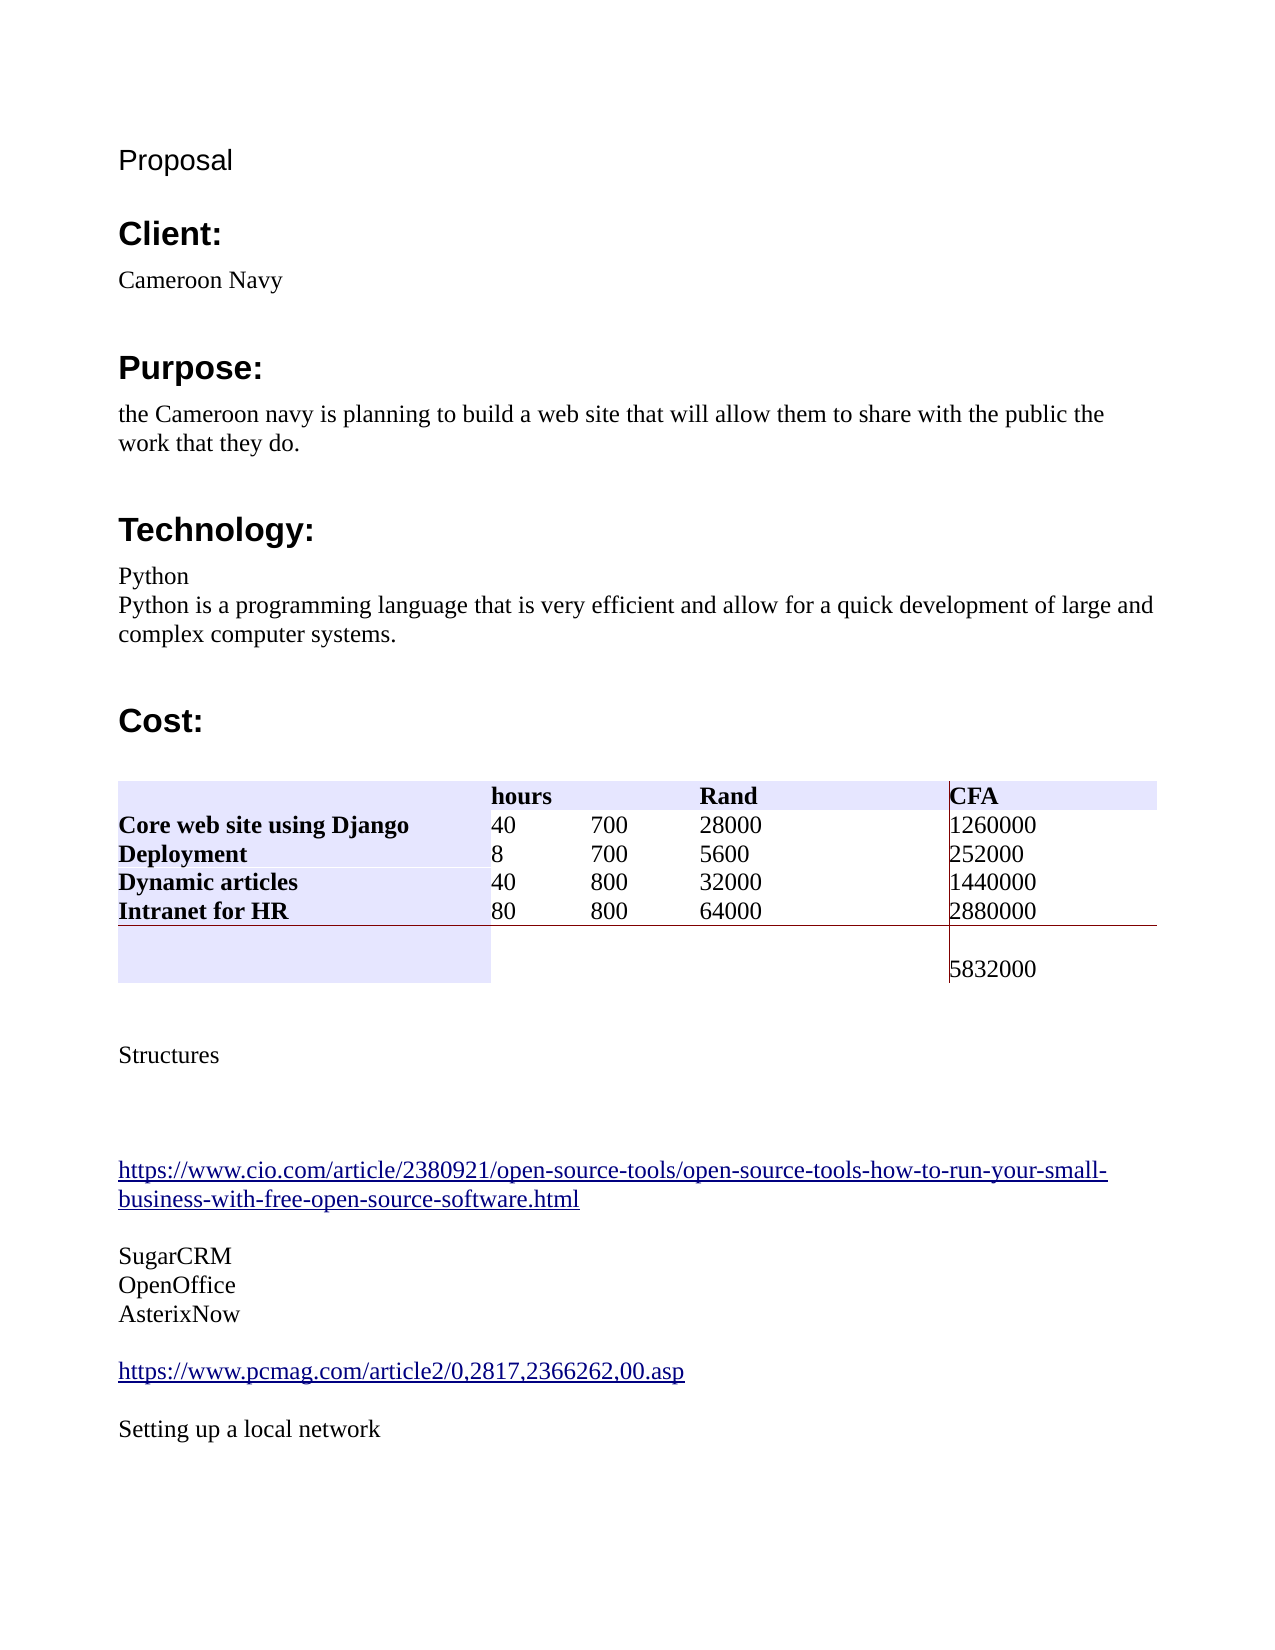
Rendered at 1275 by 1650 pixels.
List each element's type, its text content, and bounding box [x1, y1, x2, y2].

table_header hours [491, 781, 590, 810]
table_cell 5832000 [950, 954, 1157, 983]
table_cell [590, 926, 699, 954]
text AsterixNow [118, 1299, 1157, 1328]
table_cell [590, 954, 699, 983]
text OpenOffice [118, 1270, 1157, 1299]
text SugarCRM [118, 1241, 1157, 1270]
subtitle Technology: [118, 510, 1157, 549]
table_cell 800 [590, 868, 699, 896]
table_cell Intranet for HR [118, 896, 491, 925]
subtitle Purpose: [118, 348, 1157, 386]
text Python is a programming language that is very efficient and allow for a quick development of large and complex computer systems. [118, 590, 1157, 648]
table_cell 700 [590, 810, 699, 839]
table_cell 5600 [699, 839, 949, 867]
table_cell [699, 954, 949, 983]
table_header Rand [699, 781, 949, 810]
table_cell 700 [590, 839, 699, 867]
table_cell 1260000 [950, 810, 1157, 839]
table_cell [491, 954, 590, 983]
subtitle Client: [118, 214, 1157, 253]
table_cell 80 [491, 896, 590, 925]
table_cell 8 [491, 839, 590, 867]
table_header CFA [950, 781, 1157, 810]
text https://www.pcmag.com/article2/0,2817,2366262,00.asp [118, 1356, 1157, 1385]
table_cell [118, 926, 491, 954]
table_cell 28000 [699, 810, 949, 839]
table_header [590, 781, 699, 810]
table_header [118, 781, 491, 810]
text Structures [118, 1040, 1157, 1069]
table_cell [118, 954, 491, 983]
text Python [118, 561, 1157, 590]
text https://www.cio.com/article/2380921/open-source-tools/open-source-tools-how-to-run-your-small-business-with-free-open-source-software.html [118, 1155, 1157, 1213]
table_cell [950, 926, 1157, 954]
table_cell 40 [491, 868, 590, 896]
table_cell 2880000 [950, 896, 1157, 925]
table_cell 40 [491, 810, 590, 839]
table_cell 64000 [699, 896, 949, 925]
table_cell 1440000 [950, 868, 1157, 896]
table_cell Deployment [118, 839, 491, 867]
table_cell 252000 [950, 839, 1157, 867]
table_cell Dynamic articles [118, 868, 491, 896]
text the Cameroon navy is planning to build a web site that will allow them to share with the public the work that they do. [118, 399, 1157, 456]
table_cell 800 [590, 896, 699, 925]
table_cell Core web site using Django [118, 810, 491, 839]
table_cell [699, 926, 949, 954]
subtitle Cost: [118, 701, 1157, 740]
table_cell 32000 [699, 868, 949, 896]
table_cell [491, 926, 590, 954]
subtitle Proposal [118, 143, 1157, 177]
text Setting up a local network [118, 1414, 1157, 1443]
text Cameroon Navy [118, 265, 1157, 294]
